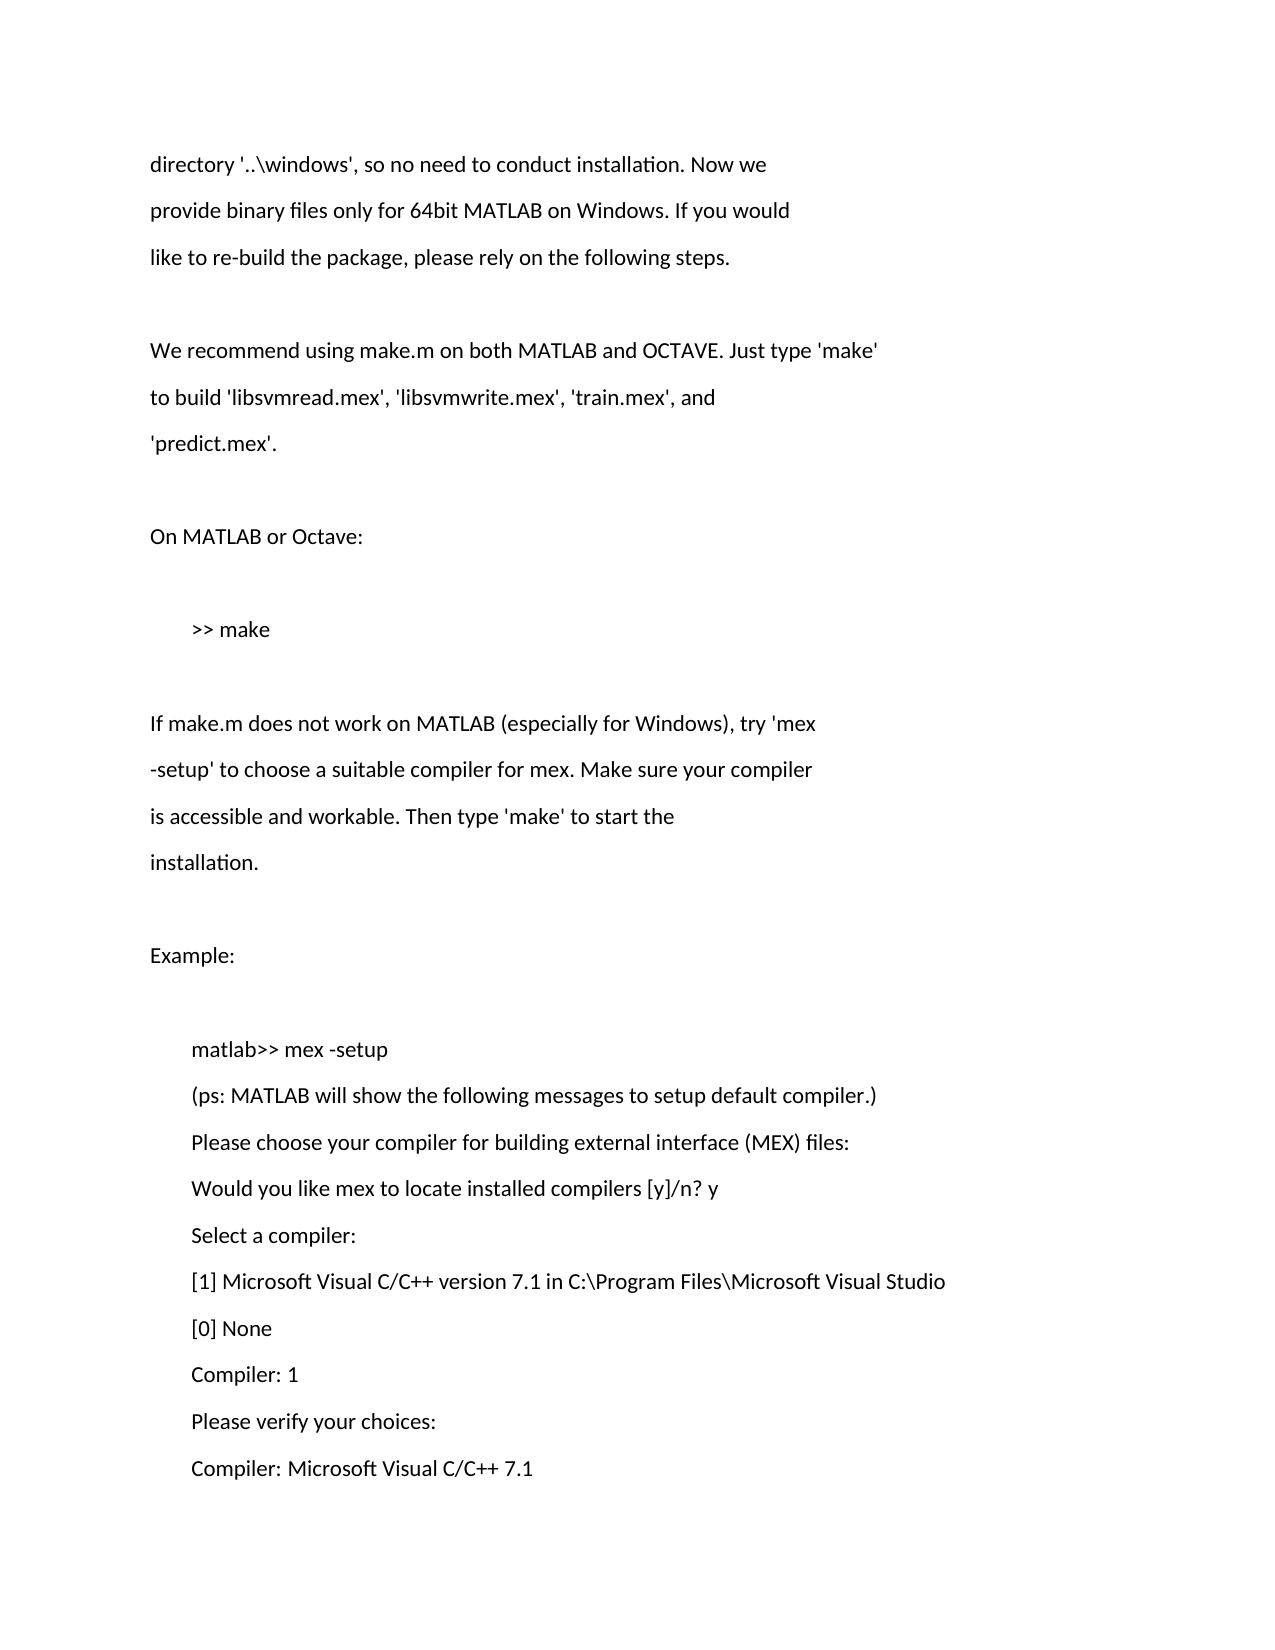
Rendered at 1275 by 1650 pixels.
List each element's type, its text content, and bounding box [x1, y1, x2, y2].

text [0] None [150, 1314, 1125, 1342]
text (ps: MATLAB will show the following messages to setup default compiler.) [150, 1081, 1125, 1109]
text Example: [150, 942, 1125, 969]
text [1] Microsoft Visual C/C++ version 7.1 in C:\Program Files\Microsoft Visual Studio [150, 1267, 1125, 1296]
text Compiler: 1 [150, 1361, 1125, 1389]
text matlab>> mex -setup [150, 1035, 1125, 1063]
text On MATLAB or Octave: [150, 522, 1125, 551]
text Select a compiler: [150, 1221, 1125, 1249]
text is accessible and workable. Then type 'make' to start the [150, 802, 1125, 830]
text Please choose your compiler for building external interface (MEX) files: [150, 1128, 1125, 1156]
text Would you like mex to locate installed compilers [y]/n? y [150, 1174, 1125, 1202]
text to build 'libsvmread.mex', 'libsvmwrite.mex', 'train.mex', and [150, 383, 1125, 411]
text If make.m does not work on MATLAB (especially for Windows), try 'mex [150, 709, 1125, 737]
text like to re-build the package, please rely on the following steps. [150, 243, 1125, 271]
text installation. [150, 848, 1125, 876]
text Please verify your choices: [150, 1407, 1125, 1435]
text directory '..\windows', so no need to conduct installation. Now we [150, 150, 1125, 178]
text Compiler: Microsoft Visual C/C++ 7.1 [150, 1454, 1125, 1482]
text We recommend using make.m on both MATLAB and OCTAVE. Just type 'make' [150, 336, 1125, 364]
text provide binary files only for 64bit MATLAB on Windows. If you would [150, 197, 1125, 224]
text 'predict.mex'. [150, 429, 1125, 457]
text >> make [150, 616, 1125, 644]
text -setup' to choose a suitable compiler for mex. Make sure your compiler [150, 755, 1125, 783]
